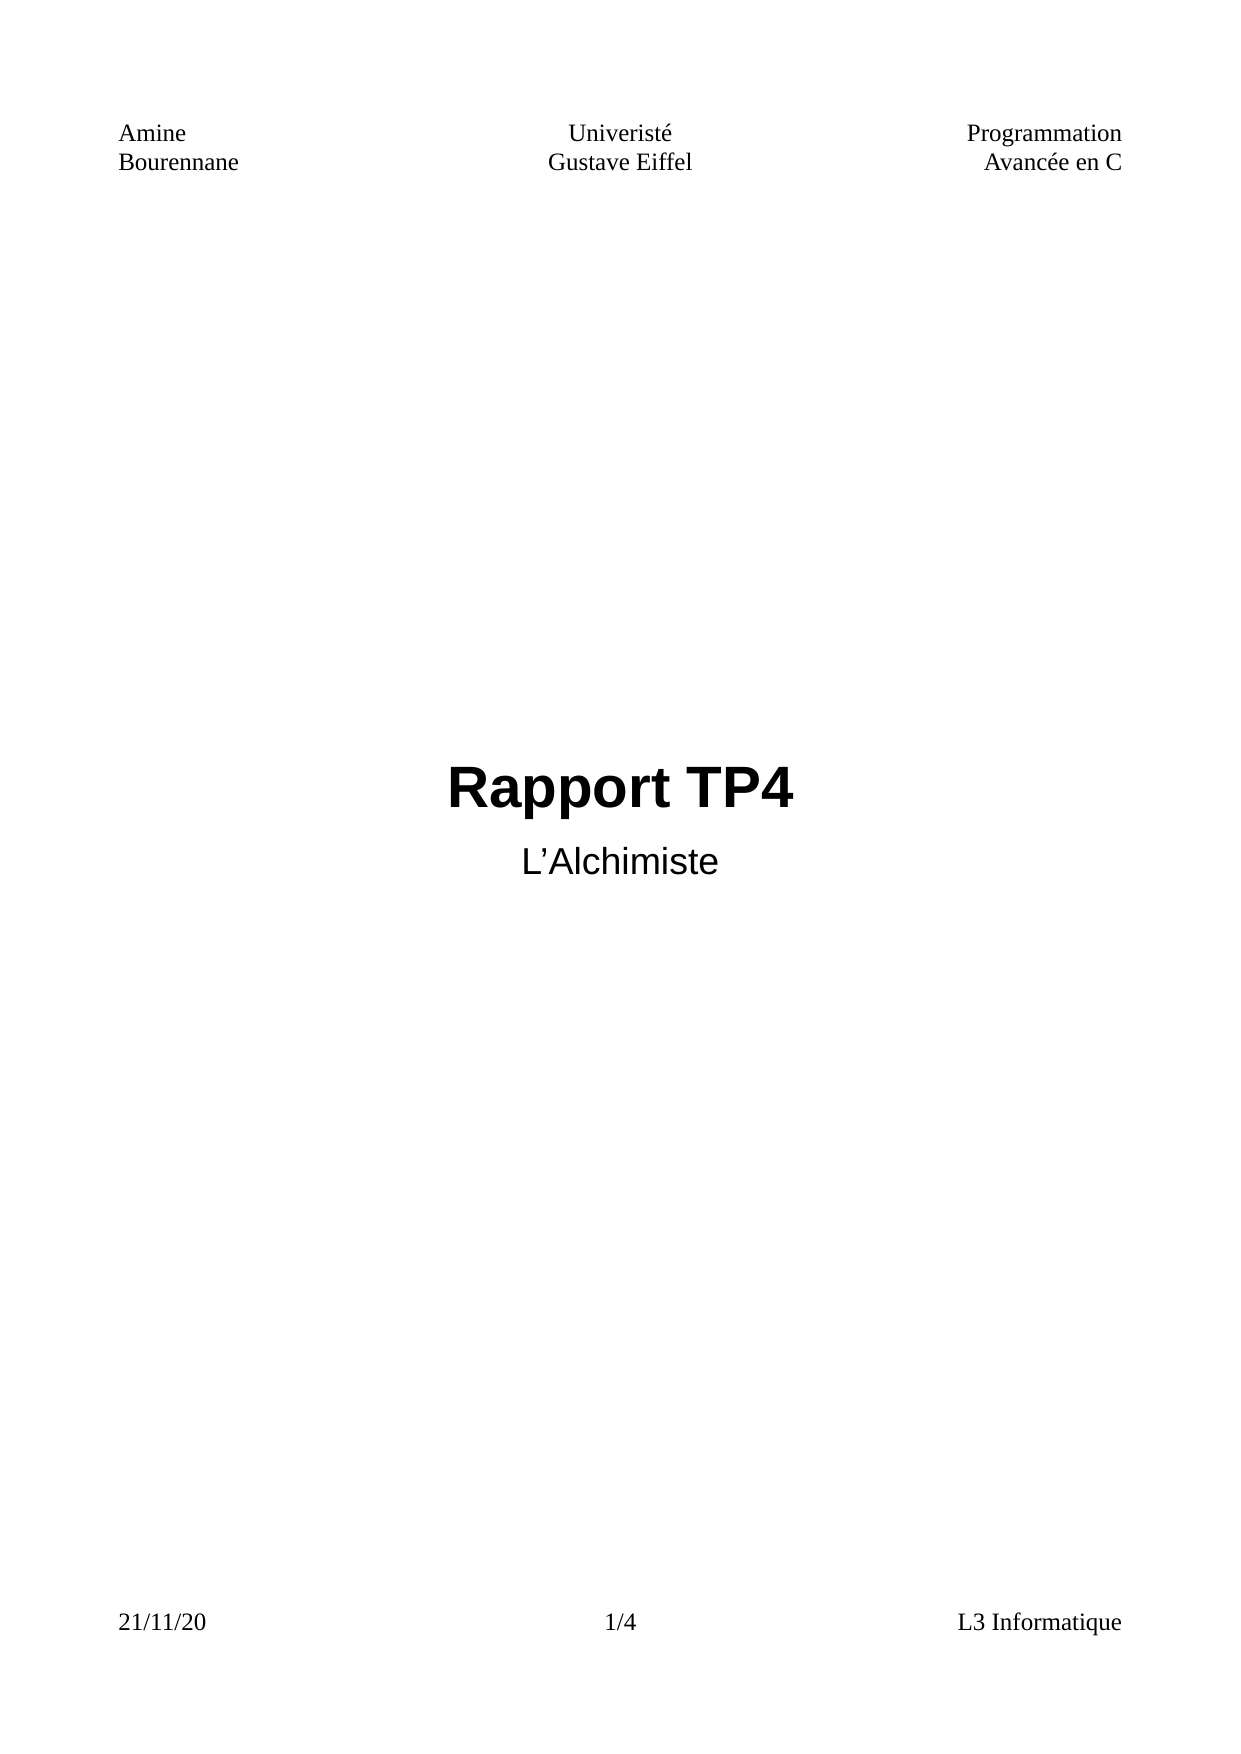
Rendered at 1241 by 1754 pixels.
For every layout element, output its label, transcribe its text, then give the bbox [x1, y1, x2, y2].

subtitle L’Alchimiste [118, 839, 1122, 882]
title Rapport TP4 [118, 753, 1122, 820]
